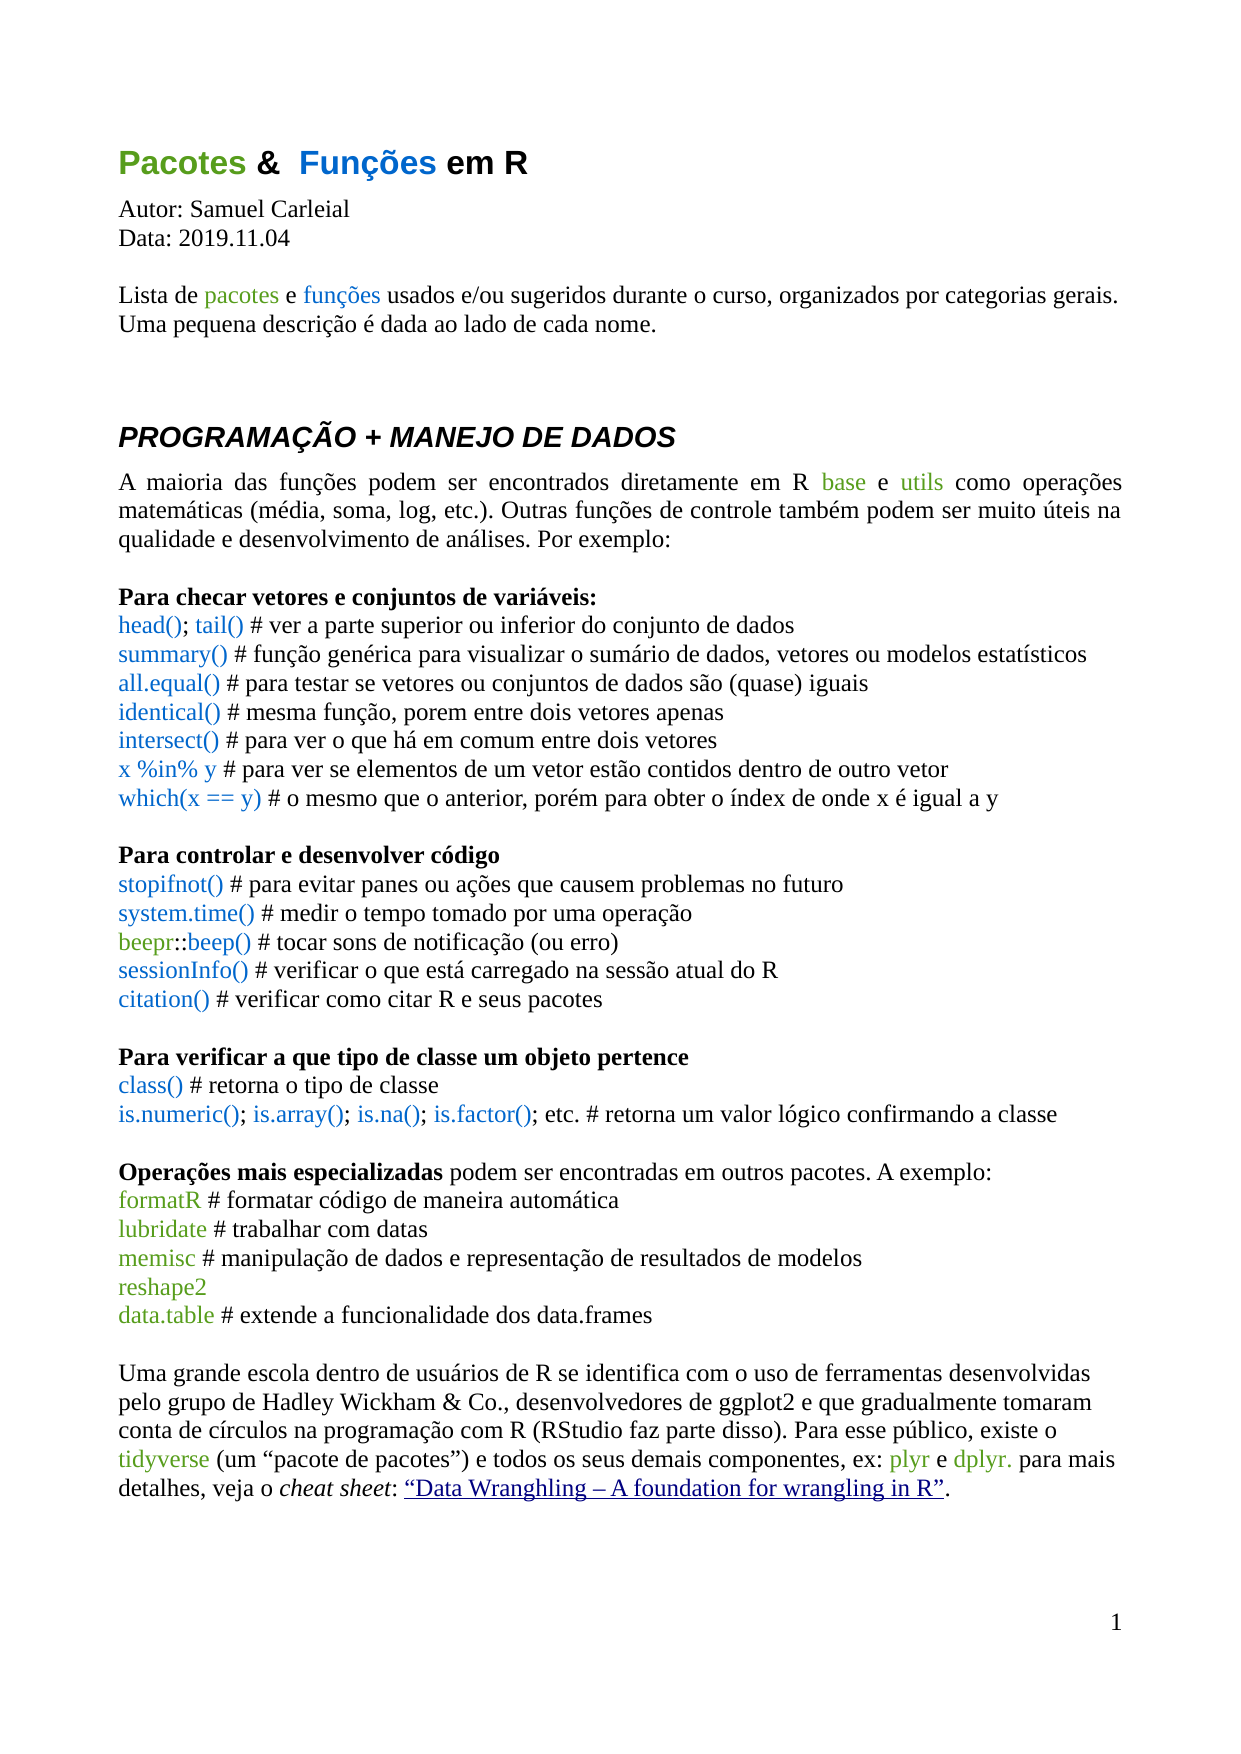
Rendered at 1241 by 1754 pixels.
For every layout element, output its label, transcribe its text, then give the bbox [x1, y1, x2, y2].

text Uma grande escola dentro de usuários de R se identifica com o uso de ferramentas desenvolvidas pelo grupo de Hadley Wickham & Co., desenvolvedores de ggplot2 e que gradualmente tomaram conta de círculos na programação com R (RStudio faz parte disso). Para esse público, existe o tidyverse (um “pacote de pacotes”) e todos os seus demais componentes, ex: plyr e dplyr. para mais detalhes, veja o cheat sheet: “Data Wranghling – A foundation for wrangling in R”. [118, 1358, 1122, 1502]
text Operações mais especializadas podem ser encontradas em outros pacotes. A exemplo: [118, 1157, 1122, 1185]
text Lista de pacotes e funções usados e/ou sugeridos durante o curso, organizados por categorias gerais. [118, 281, 1122, 309]
subtitle Pacotes & Funções em R [118, 143, 1122, 182]
text formatR # formatar código de maneira automática [118, 1185, 1122, 1214]
text head(); tail() # ver a parte superior ou inferior do conjunto de dados [118, 610, 1122, 639]
text Autor: Samuel Carleial [118, 194, 1122, 223]
text which(x == y) # o mesmo que o anterior, porém para obter o índex de onde x é igual a y [118, 783, 1122, 812]
text summary() # função genérica para visualizar o sumário de dados, vetores ou modelos estatísticos [118, 639, 1122, 668]
text system.time() # medir o tempo tomado por uma operação [118, 898, 1122, 927]
text beepr::beep() # tocar sons de notificação (ou erro) [118, 927, 1122, 955]
text stopifnot() # para evitar panes ou ações que causem problemas no futuro [118, 869, 1122, 898]
text lubridate # trabalhar com datas [118, 1214, 1122, 1243]
text is.numeric(); is.array(); is.na(); is.factor(); etc. # retorna um valor lógico confirmando a classe [118, 1099, 1122, 1128]
text class() # retorna o tipo de classe [118, 1070, 1122, 1099]
text Para checar vetores e conjuntos de variáveis: [118, 582, 1122, 610]
subtitle PROGRAMAÇÃO + MANEJO DE DADOS [118, 421, 1122, 454]
text Data: 2019.11.04 [118, 223, 1122, 252]
text x %in% y # para ver se elementos de um vetor estão contidos dentro de outro vetor [118, 754, 1122, 783]
text memisc # manipulação de dados e representação de resultados de modelos [118, 1243, 1122, 1272]
text all.equal() # para testar se vetores ou conjuntos de dados são (quase) iguais [118, 668, 1122, 697]
text reshape2 [118, 1272, 1122, 1300]
text Uma pequena descrição é dada ao lado de cada nome. [118, 309, 1122, 338]
text citation() # verificar como citar R e seus pacotes [118, 984, 1122, 1013]
text A maioria das funções podem ser encontrados diretamente em R base e utils como operações matemáticas (média, soma, log, etc.). Outras funções de controle também podem ser muito úteis na qualidade e desenvolvimento de análises. Por exemplo: [118, 467, 1122, 553]
text data.table # extende a funcionalidade dos data.frames [118, 1300, 1122, 1329]
text Para verificar a que tipo de classe um objeto pertence [118, 1042, 1122, 1070]
text identical() # mesma função, porem entre dois vetores apenas [118, 697, 1122, 725]
text sessionInfo() # verificar o que está carregado na sessão atual do R [118, 955, 1122, 984]
text Para controlar e desenvolver código [118, 840, 1122, 869]
text intersect() # para ver o que há em comum entre dois vetores [118, 725, 1122, 754]
